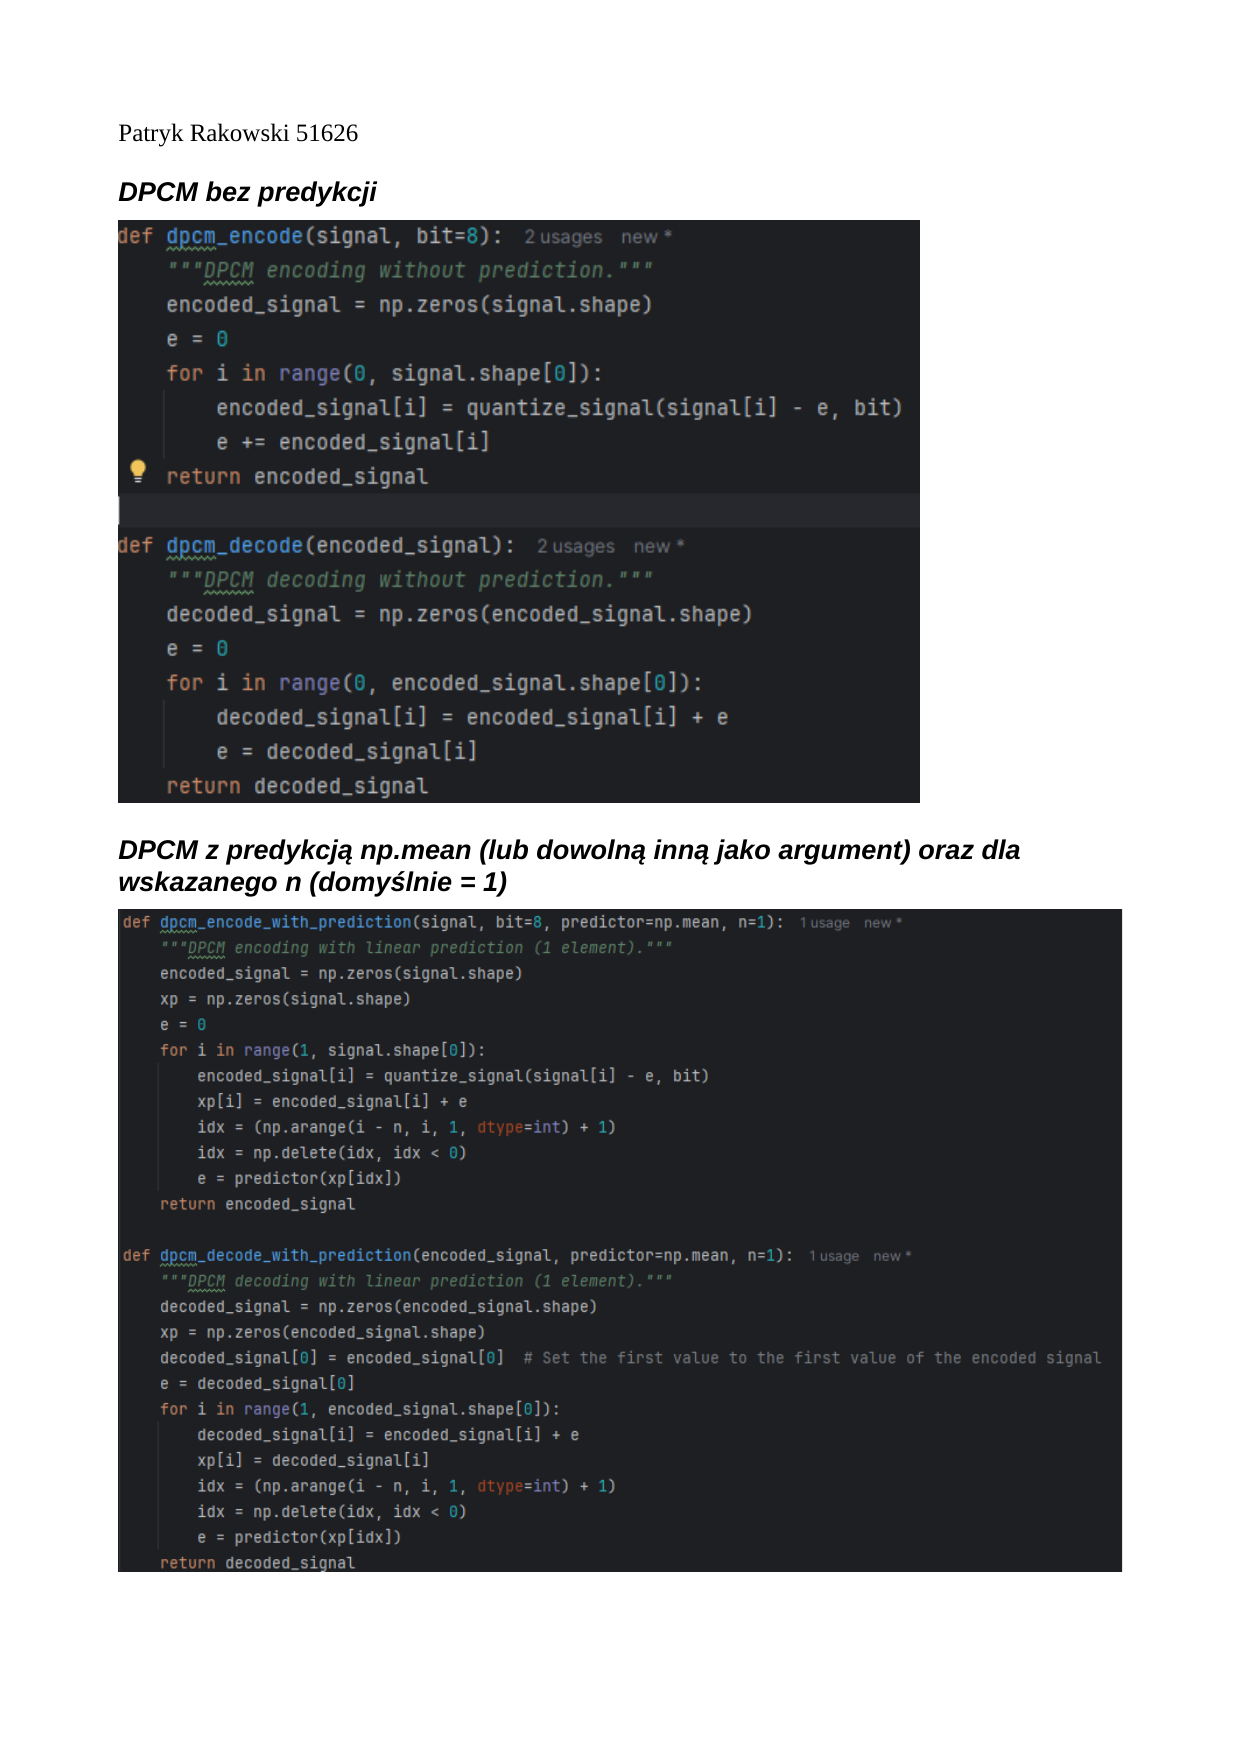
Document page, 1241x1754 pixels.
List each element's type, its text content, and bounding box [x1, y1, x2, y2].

subtitle DPCM z predykcją np.mean (lub dowolną inną jako argument) oraz dla wskazanego n (domyślnie = 1) [118, 834, 1122, 897]
subtitle DPCM bez predykcji [118, 176, 1122, 208]
picture [118, 220, 920, 803]
picture [118, 909, 1123, 1572]
